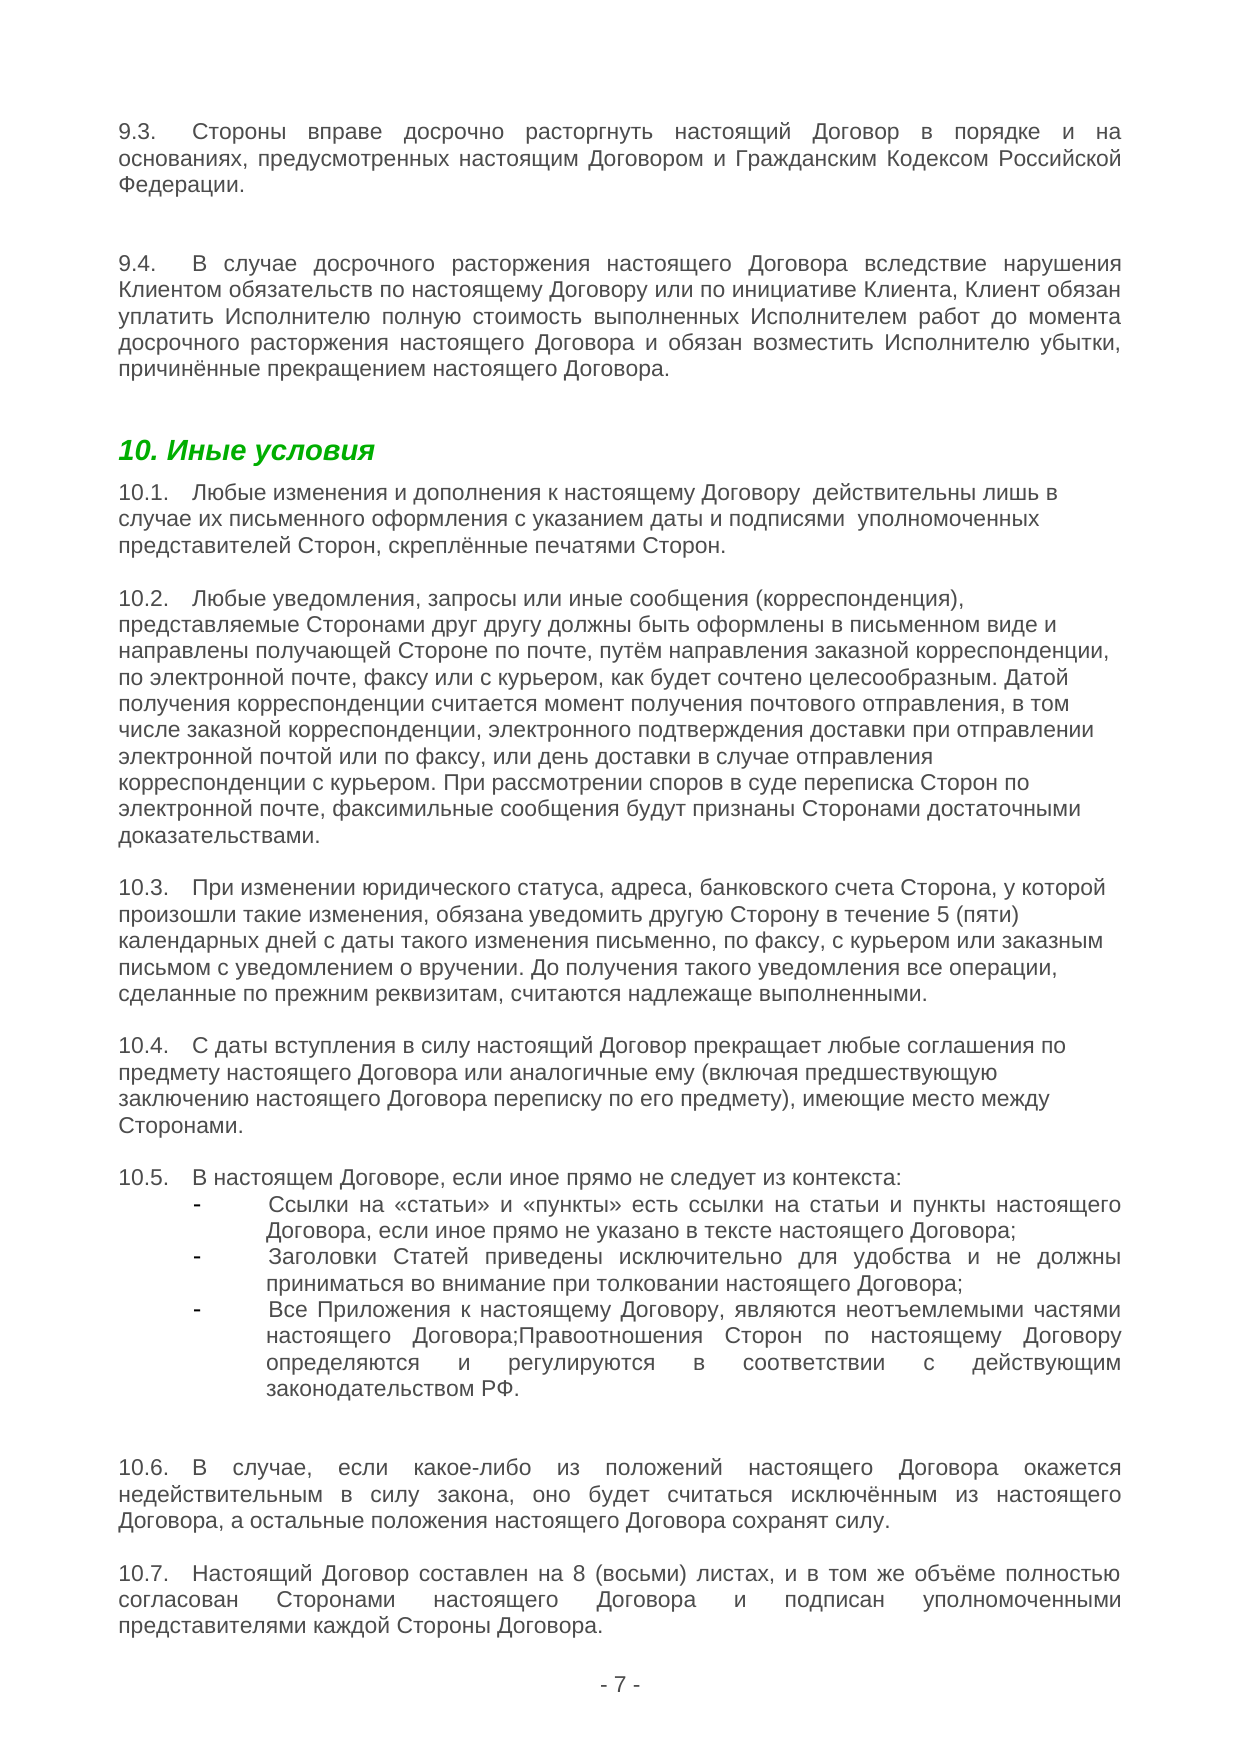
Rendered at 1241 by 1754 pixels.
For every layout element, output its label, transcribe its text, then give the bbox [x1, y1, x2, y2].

text 10.5. В настоящем Договоре, если иное прямо не следует из контекста: [118, 1164, 1122, 1191]
text 10.6. В случае, если какое-либо из положений настоящего Договора окажется недействительным в силу закона, оно будет считаться исключённым из настоящего Договора, а остальные положения настоящего Договора сохранят силу. [118, 1454, 1122, 1533]
text 10.2. Любые уведомления, запросы или иные сообщения (корреспонденция), представляемые Сторонами друг другу должны быть оформлены в письменном виде и направлены получающей Стороне по почте, путём направления заказной корреспонденции, по электронной почте, факсу или с курьером, как будет сочтено целесообразным. Датой получения корреспонденции считается момент получения почтового отправления, в том числе заказной корреспонденции, электронного подтверждения доставки при отправлении электронной почтой или по факсу, или день доставки в случае отправления корреспонденции с курьером. При рассмотрении споров в суде переписка Сторон по электронной почте, факсимильные сообщения будут признаны Сторонами достаточными доказательствами. [118, 584, 1122, 848]
text 10.3. При изменении юридического статуса, адреса, банковского счета Сторона, у которой произошли такие изменения, обязана уведомить другую Сторону в течение 5 (пяти) календарных дней с даты такого изменения письменно, по факсу, с курьером или заказным письмом с уведомлением о вручении. До получения такого уведомления все операции, сделанные по прежним реквизитам, считаются надлежаще выполненными. [118, 874, 1122, 1006]
list Все Приложения к настоящему Договору, являются неотъемлемыми частями настоящего Договора;Правоотношения Сторон по настоящему Договору определяются и регулируются в соответствии с действующим законодательством РФ. [193, 1296, 1122, 1401]
subtitle 10. Иные условия [118, 433, 1122, 467]
list Заголовки Статей приведены исключительно для удобства и не должны приниматься во внимание при толковании настоящего Договора; [193, 1243, 1122, 1296]
text 9.3. Стороны вправе досрочно расторгнуть настоящий Договор в порядке и на основаниях, предусмотренных настоящим Договором и Гражданским Кодексом Российской Федерации. [118, 118, 1122, 197]
text 9.4. В случае досрочного расторжения настоящего Договора вследствие нарушения Клиентом обязательств по настоящему Договору или по инициативе Клиента, Клиент обязан уплатить Исполнителю полную стоимость выполненных Исполнителем работ до момента досрочного расторжения настоящего Договора и обязан возместить Исполнителю убытки, причинённые прекращением настоящего Договора. [118, 250, 1122, 382]
list Ссылки на «статьи» и «пункты» есть ссылки на статьи и пункты настоящего Договора, если иное прямо не указано в тексте настоящего Договора; [193, 1191, 1122, 1243]
text 10.7. Настоящий Договор составлен на 8 (восьми) листах, и в том же объёме полностью согласован Сторонами настоящего Договора и подписан уполномоченными представителями каждой Стороны Договора. [118, 1559, 1122, 1639]
text 10.4. С даты вступления в силу настоящий Договор прекращает любые соглашения по предмету настоящего Договора или аналогичные ему (включая предшествующую заключению настоящего Договора переписку по его предмету), имеющие место между Сторонами. [118, 1032, 1122, 1138]
text 10.1. Любые изменения и дополнения к настоящему Договору действительны лишь в случае их письменного оформления с указанием даты и подписями уполномоченных представителей Сторон, скреплённые печатями Сторон. [118, 479, 1122, 558]
